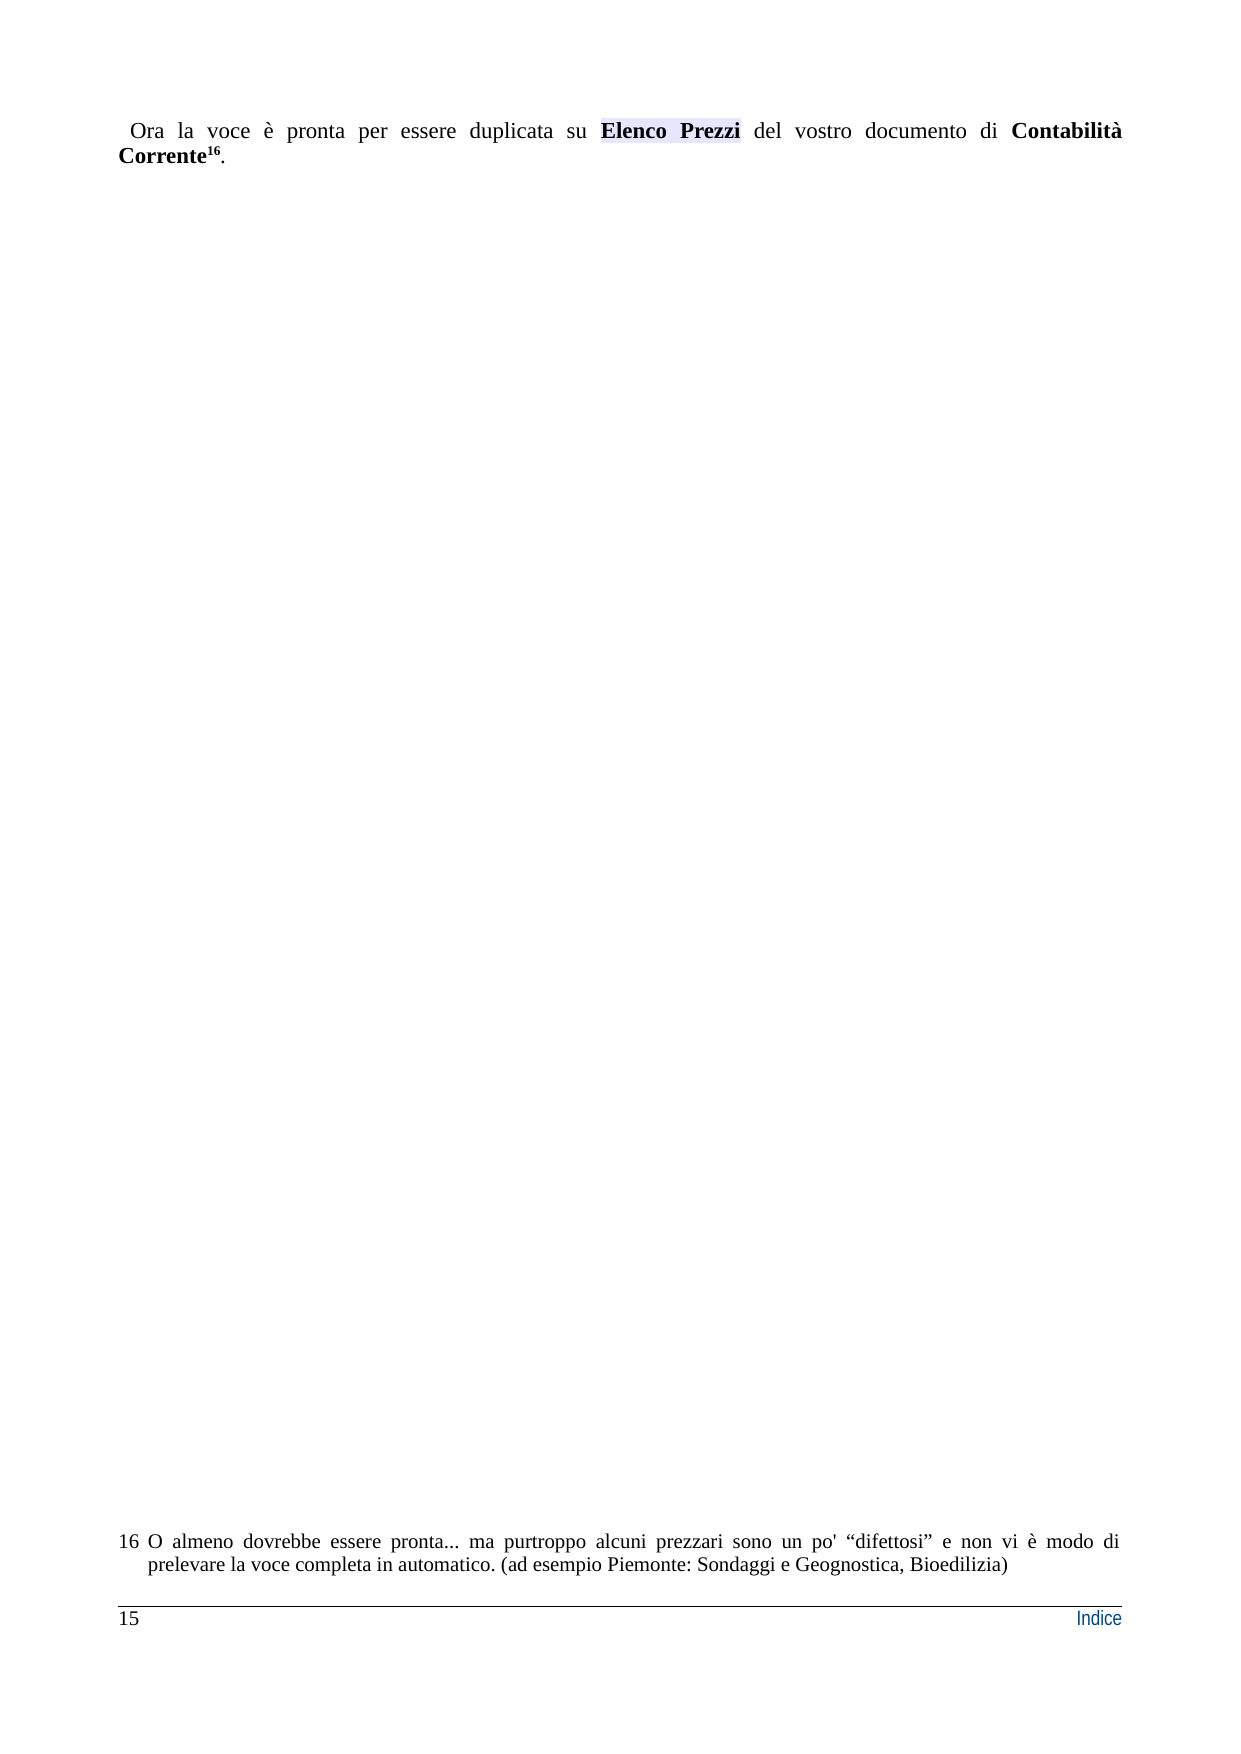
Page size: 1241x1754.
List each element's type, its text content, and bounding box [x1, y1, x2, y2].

text Ora la voce è pronta per essere duplicata su Elenco Prezzi del vostro documento di Contabilità Corrente. [118, 118, 1122, 169]
text O almeno dovrebbe essere pronta... ma purtroppo alcuni prezzari sono un po' “difettosi” e non vi è modo di prelevare la voce completa in automatico. (ad esempio Piemonte: Sondaggi e Geognostica, Bioedilizia) [118, 1530, 1122, 1576]
